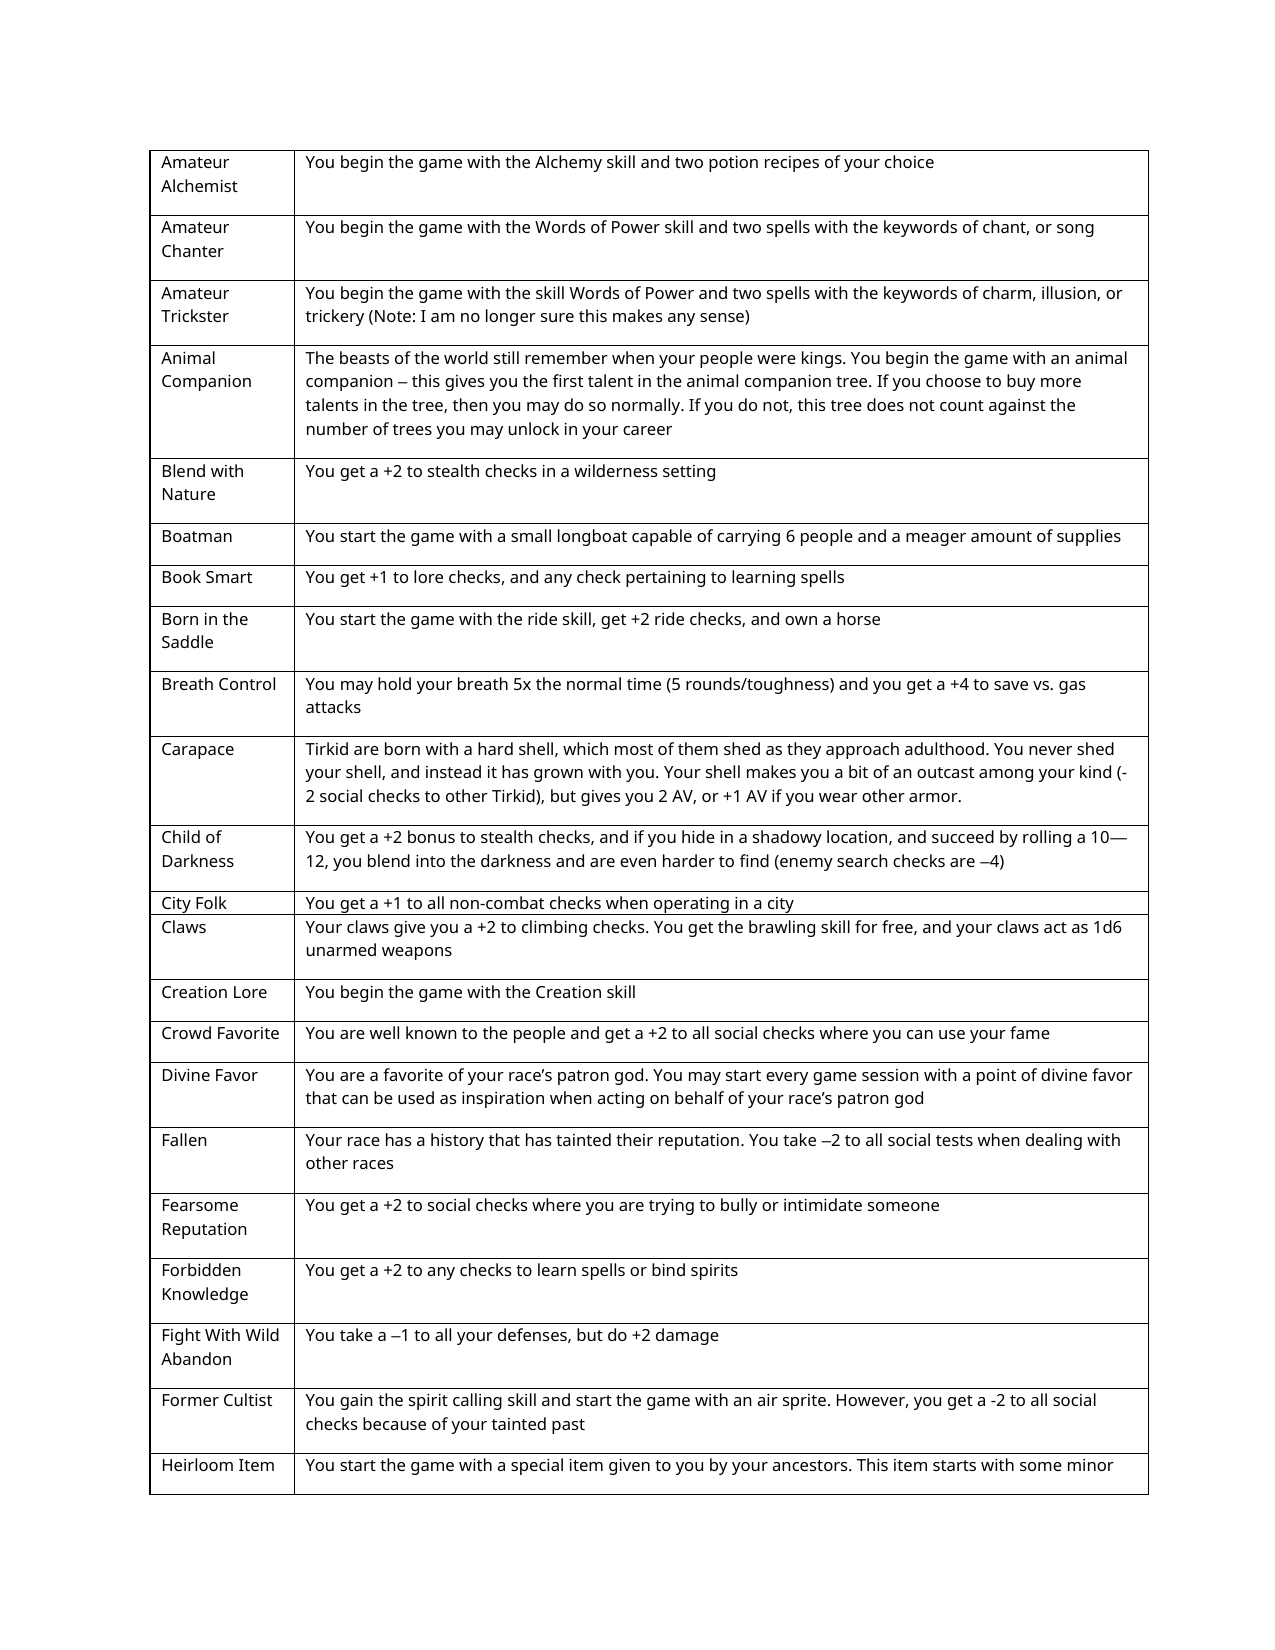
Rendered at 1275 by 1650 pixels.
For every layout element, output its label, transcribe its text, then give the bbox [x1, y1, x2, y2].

table_cell Breath Control [151, 672, 294, 736]
table_cell You get a +2 to any checks to learn spells or bind spirits [295, 1259, 1148, 1323]
table_cell Fearsome Reputation [151, 1194, 294, 1258]
table_cell Divine Favor [151, 1063, 294, 1127]
table_cell You begin the game with the Alchemy skill and two potion recipes of your choice [295, 151, 1148, 215]
table_cell Forbidden Knowledge [151, 1259, 294, 1323]
table_cell You get a +2 to social checks where you are trying to bully or intimidate someone [295, 1194, 1148, 1258]
table_cell Tirkid are born with a hard shell, which most of them shed as they approach adulthood. You never shed your shell, and instead it has grown with you. Your shell makes you a bit of an outcast among your kind (-2 social checks to other Tirkid), but gives you 2 AV, or +1 AV if you wear other armor. [295, 737, 1148, 825]
table_cell You gain the spirit calling skill and start the game with an air sprite. However, you get a -2 to all social checks because of your tainted past [295, 1389, 1148, 1453]
table_cell Child of Darkness [151, 826, 294, 891]
table_cell Crowd Favorite [151, 1022, 294, 1062]
table_cell You are well known to the people and get a +2 to all social checks where you can use your fame [295, 1022, 1148, 1062]
table_cell Born in the Saddle [151, 607, 294, 671]
table_cell Animal Companion [151, 346, 294, 458]
table_cell You may hold your breath 5x the normal time (5 rounds/toughness) and you get a +4 to save vs. gas attacks [295, 672, 1148, 736]
table_cell You get +1 to lore checks, and any check pertaining to learning spells [295, 566, 1148, 606]
table_cell You get a +2 to stealth checks in a wilderness setting [295, 459, 1148, 523]
table_cell You begin the game with the skill Words of Power and two spells with the keywords of charm, illusion, or trickery (Note: I am no longer sure this makes any sense) [295, 281, 1148, 345]
table_cell You begin the game with the Creation skill [295, 980, 1148, 1021]
table_cell Carapace [151, 737, 294, 825]
table_cell Fallen [151, 1128, 294, 1193]
table_cell Book Smart [151, 566, 294, 606]
table_cell You take a –1 to all your defenses, but do +2 damage [295, 1324, 1148, 1388]
table_cell You get a +1 to all non-combat checks when operating in a city [295, 892, 1148, 914]
table_cell Claws [151, 915, 294, 979]
table_cell Former Cultist [151, 1389, 294, 1453]
table_cell Amateur Chanter [151, 216, 294, 280]
table_cell You get a +2 bonus to stealth checks, and if you hide in a shadowy location, and succeed by rolling a 10—12, you blend into the darkness and are even harder to find (enemy search checks are –4) [295, 826, 1148, 891]
table_cell You are a favorite of your race’s patron god. You may start every game session with a point of divine favor that can be used as inspiration when acting on behalf of your race’s patron god [295, 1063, 1148, 1127]
table_cell You start the game with a small longboat capable of carrying 6 people and a meager amount of supplies [295, 524, 1148, 565]
table_cell City Folk [151, 892, 294, 914]
table_cell Blend with Nature [151, 459, 294, 523]
table_cell Fight With Wild Abandon [151, 1324, 294, 1388]
table_cell Your claws give you a +2 to climbing checks. You get the brawling skill for free, and your claws act as 1d6 unarmed weapons [295, 915, 1148, 979]
table_cell The beasts of the world still remember when your people were kings. You begin the game with an animal companion – this gives you the first talent in the animal companion tree. If you choose to buy more talents in the tree, then you may do so normally. If you do not, this tree does not count against the number of trees you may unlock in your career [295, 346, 1148, 458]
table_cell Boatman [151, 524, 294, 565]
table_cell Heirloom Item [151, 1454, 294, 1494]
table_cell Amateur Trickster [151, 281, 294, 345]
table_cell Amateur Alchemist [151, 151, 294, 215]
table_cell You start the game with the ride skill, get +2 ride checks, and own a horse [295, 607, 1148, 671]
table_cell You start the game with a special item given to you by your ancestors. This item starts with some minor [295, 1454, 1148, 1494]
table_cell You begin the game with the Words of Power skill and two spells with the keywords of chant, or song [295, 216, 1148, 280]
table_cell Creation Lore [151, 980, 294, 1021]
table_cell Your race has a history that has tainted their reputation. You take –2 to all social tests when dealing with other races [295, 1128, 1148, 1193]
